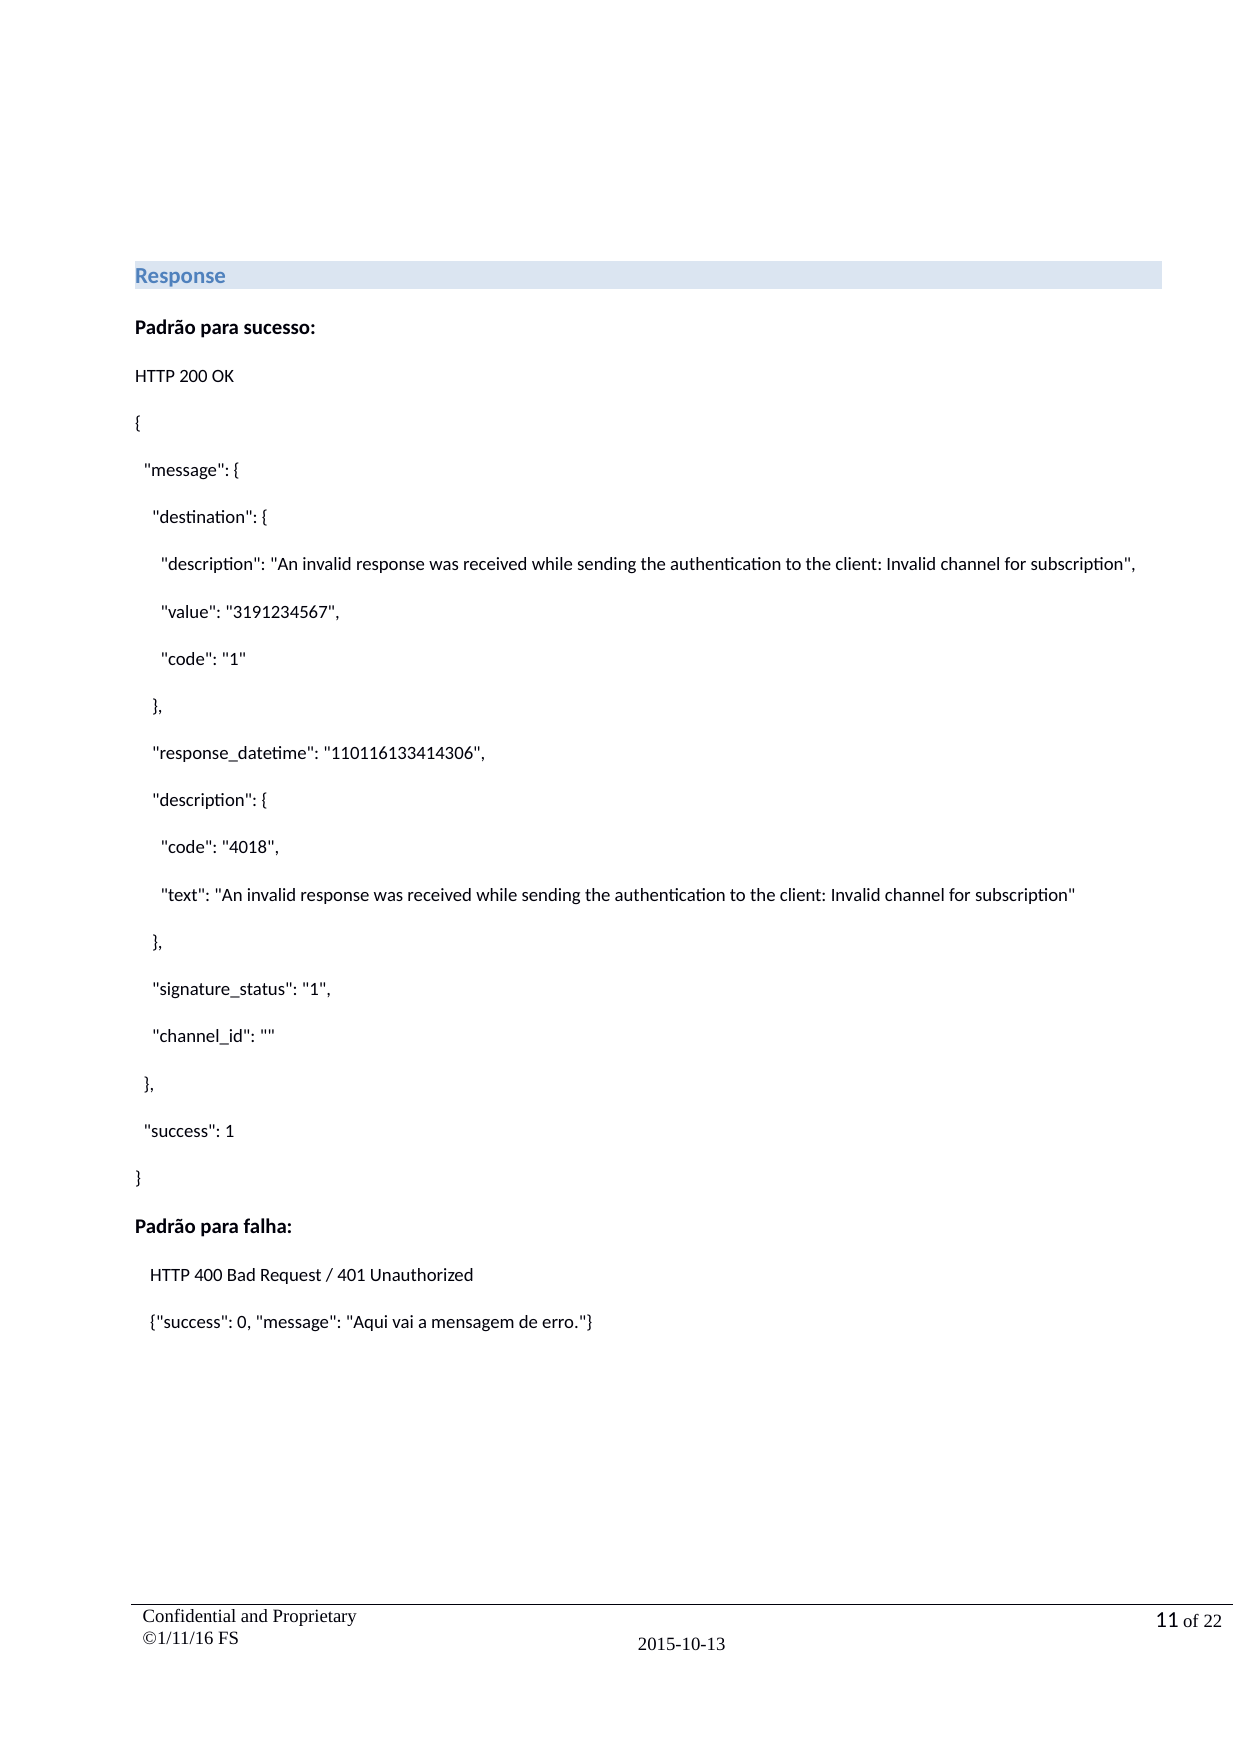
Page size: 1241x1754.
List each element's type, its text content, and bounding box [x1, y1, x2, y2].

text }, [135, 694, 1162, 717]
text HTTP 200 OK [135, 364, 1162, 387]
text "description": "An invalid response was received while sending the authentication to the client: Invalid channel for subscription", [135, 553, 1162, 576]
text HTTP 400 Bad Request / 401 Unauthorized [135, 1263, 1162, 1286]
text "code": "4018", [135, 836, 1162, 859]
text "message": { [135, 458, 1162, 481]
text Padrão para sucesso: [135, 314, 1162, 339]
text "signature_status": "1", [135, 977, 1162, 1000]
text {"success": 0, "message": "Aqui vai a mensagem de erro."} [135, 1310, 1162, 1333]
text Response [135, 261, 1162, 289]
text "destination": { [135, 505, 1162, 528]
text "value": "3191234567", [135, 600, 1162, 623]
text "text": "An invalid response was received while sending the authentication to the client: Invalid channel for subscription" [135, 883, 1162, 906]
text Padrão para falha: [135, 1213, 1162, 1239]
text "response_datetime": "110116133414306", [135, 741, 1162, 764]
text "code": "1" [135, 647, 1162, 670]
text "channel_id": "" [135, 1024, 1162, 1047]
text "success": 1 [135, 1119, 1162, 1142]
text "description": { [135, 788, 1162, 811]
text }, [135, 930, 1162, 953]
text { [135, 411, 1162, 434]
text } [135, 1166, 1162, 1189]
text }, [135, 1072, 1162, 1094]
